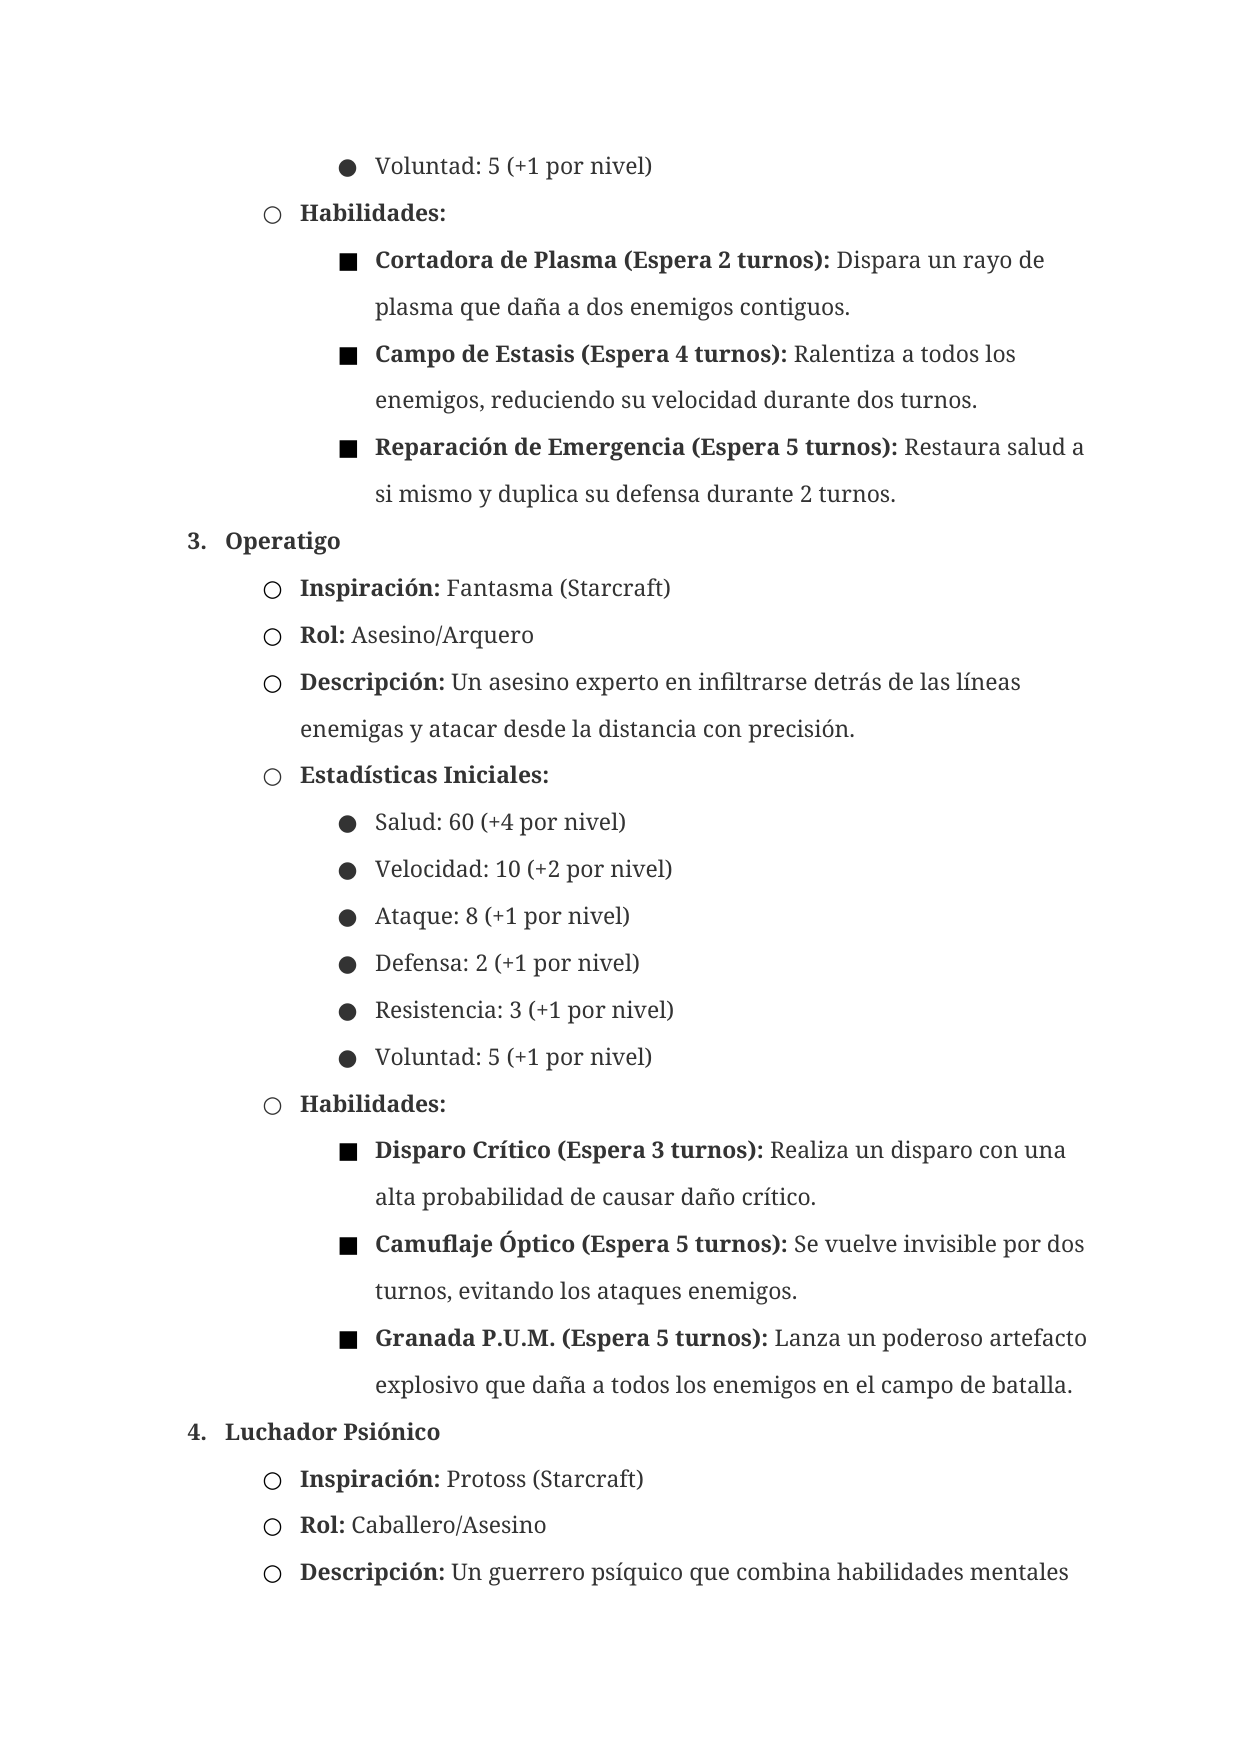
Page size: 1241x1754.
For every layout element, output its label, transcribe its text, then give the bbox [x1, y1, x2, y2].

list Rol: Caballero/Asesino [262, 1509, 1090, 1541]
list Velocidad: 10 (+2 por nivel) [337, 853, 1090, 884]
list Descripción: Un asesino experto en infiltrarse detrás de las líneas enemigas y atacar desde la distancia con precisión. [262, 666, 1090, 744]
list Inspiración: Protoss (Starcraft) [262, 1462, 1090, 1494]
list Descripción: Un guerrero psíquico que combina habilidades mentales [262, 1556, 1090, 1587]
list Ataque: 8 (+1 por nivel) [337, 900, 1090, 931]
list Granada P.U.M. (Espera 5 turnos): Lanza un poderoso artefacto explosivo que daña a todos los enemigos en el campo de batalla. [337, 1322, 1090, 1400]
list Cortadora de Plasma (Espera 2 turnos): Dispara un rayo de plasma que daña a dos enemigos contiguos. [337, 244, 1090, 322]
list Habilidades: [262, 197, 1090, 228]
list Voluntad: 5 (+1 por nivel) [337, 150, 1090, 181]
list Camuflaje Óptico (Espera 5 turnos): Se vuelve invisible por dos turnos, evitando los ataques enemigos. [337, 1228, 1090, 1306]
list Defensa: 2 (+1 por nivel) [337, 947, 1090, 978]
list Campo de Estasis (Espera 4 turnos): Ralentiza a todos los enemigos, reduciendo su velocidad durante dos turnos. [337, 337, 1090, 416]
list Rol: Asesino/Arquero [262, 619, 1090, 650]
list Inspiración: Fantasma (Starcraft) [262, 572, 1090, 603]
list Resistencia: 3 (+1 por nivel) [337, 994, 1090, 1025]
list Operatigo [187, 525, 1090, 556]
list Reparación de Emergencia (Espera 5 turnos): Restaura salud a si mismo y duplica su defensa durante 2 turnos. [337, 431, 1090, 509]
list Luchador Psiónico [187, 1416, 1090, 1447]
list Voluntad: 5 (+1 por nivel) [337, 1041, 1090, 1072]
list Estadísticas Iniciales: [262, 759, 1090, 791]
list Habilidades: [262, 1087, 1090, 1119]
list Salud: 60 (+4 por nivel) [337, 806, 1090, 837]
list Disparo Crítico (Espera 3 turnos): Realiza un disparo con una alta probabilidad de causar daño crítico. [337, 1134, 1090, 1212]
